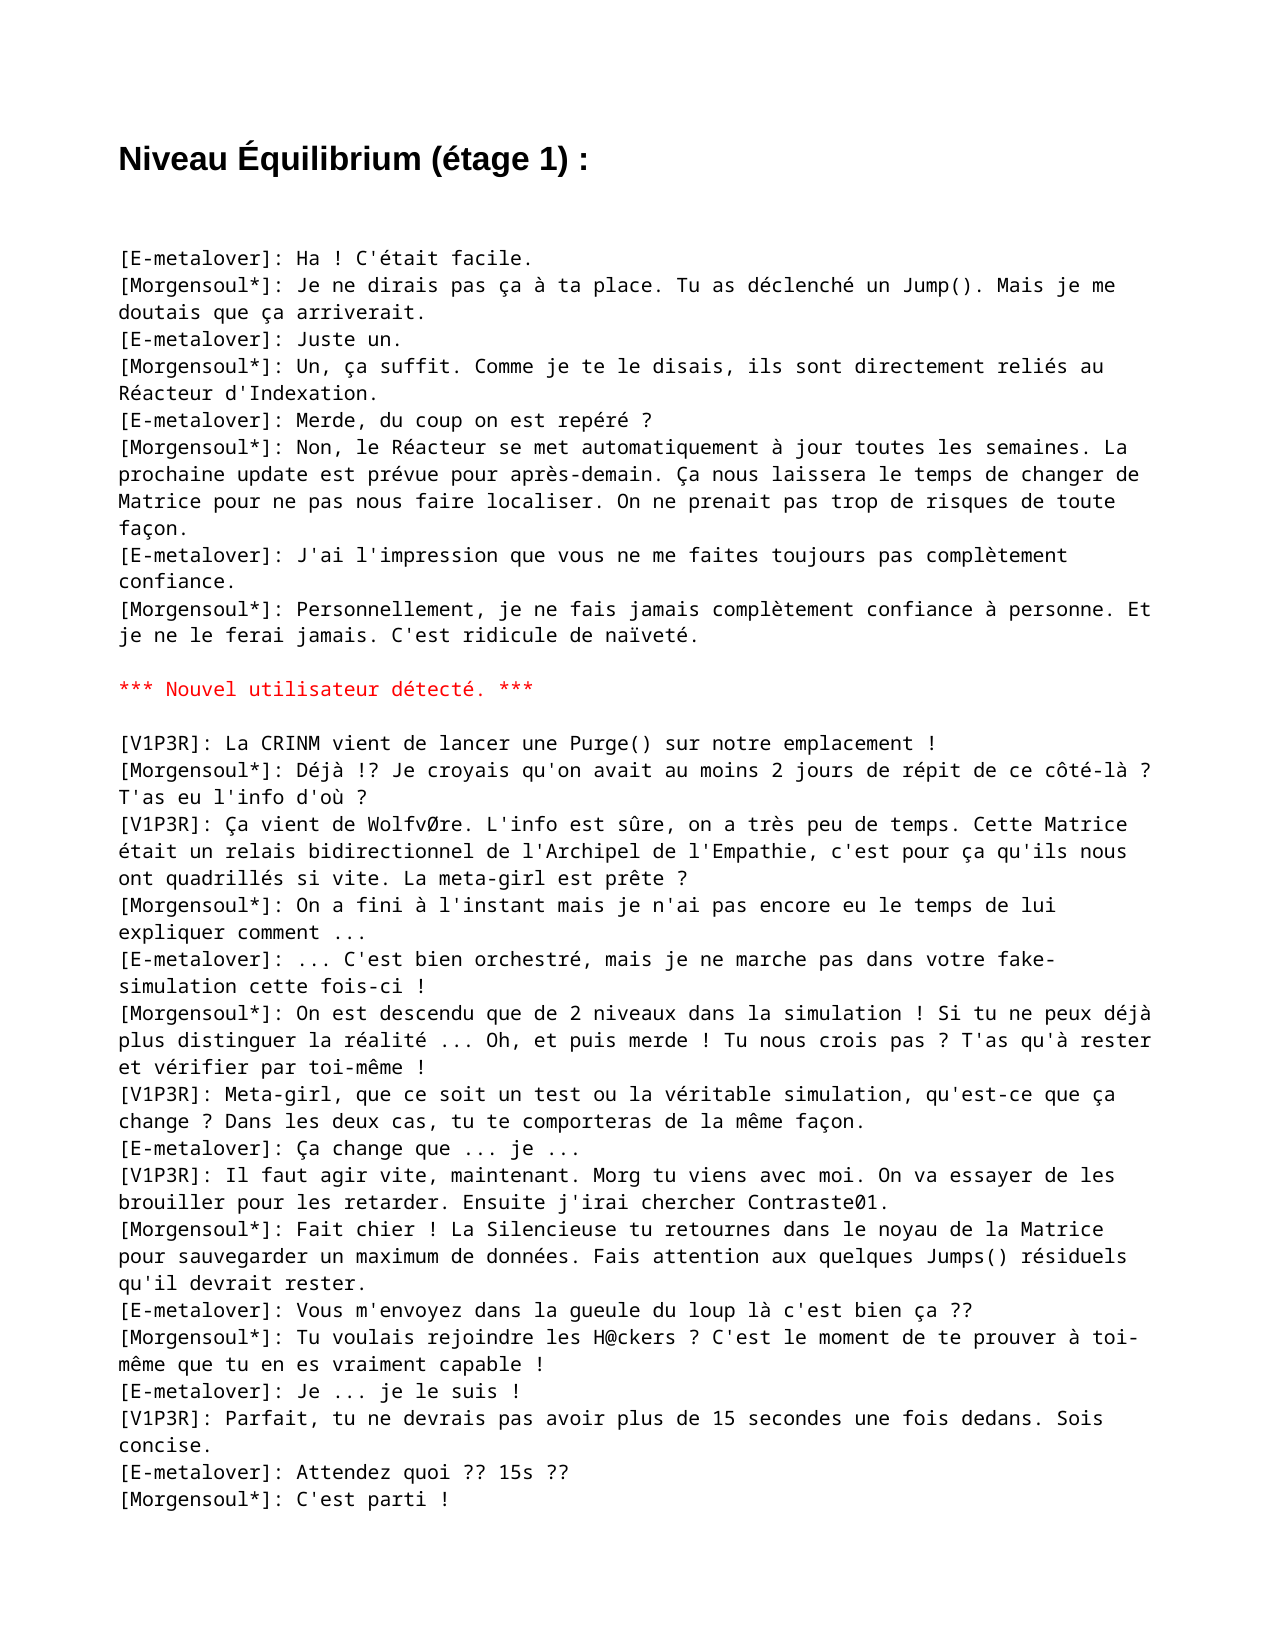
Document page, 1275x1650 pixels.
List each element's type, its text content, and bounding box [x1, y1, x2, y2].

text [Morgensoul*]: Un, ça suffit. Comme je te le disais, ils sont directement reliés au Réacteur d'Indexation. [118, 352, 1157, 406]
text [E-metalover]: Je ... je le suis ! [118, 1377, 1157, 1404]
text [Morgensoul*]: Non, le Réacteur se met automatiquement à jour toutes les semaines. La prochaine update est prévue pour après-demain. Ça nous laissera le temps de changer de Matrice pour ne pas nous faire localiser. On ne prenait pas trop de risques de toute façon. [118, 433, 1157, 541]
text [E-metalover]: Vous m'envoyez dans la gueule du loup là c'est bien ça ?? [118, 1296, 1157, 1323]
subtitle Niveau Équilibrium (étage 1) : [118, 139, 1157, 178]
text [E-metalover]: Merde, du coup on est repéré ? [118, 406, 1157, 433]
text [V1P3R]: Il faut agir vite, maintenant. Morg tu viens avec moi. On va essayer de les brouiller pour les retarder. Ensuite j'irai chercher Contraste01. [118, 1161, 1157, 1215]
text [Morgensoul*]: C'est parti ! [118, 1485, 1157, 1512]
text [E-metalover]: Ha ! C'était facile. [118, 244, 1157, 271]
text [E-metalover]: ... C'est bien orchestré, mais je ne marche pas dans votre fake-simulation cette fois-ci ! [118, 946, 1157, 999]
text [V1P3R]: Meta-girl, que ce soit un test ou la véritable simulation, qu'est-ce que ça change ? Dans les deux cas, tu te comporteras de la même façon. [118, 1080, 1157, 1134]
text [Morgensoul*]: On a fini à l'instant mais je n'ai pas encore eu le temps de lui expliquer comment ... [118, 892, 1157, 946]
text [E-metalover]: J'ai l'impression que vous ne me faites toujours pas complètement confiance. [118, 541, 1157, 595]
text [Morgensoul*]: Tu voulais rejoindre les H@ckers ? C'est le moment de te prouver à toi-même que tu en es vraiment capable ! [118, 1323, 1157, 1377]
text [V1P3R]: La CRINM vient de lancer une Purge() sur notre emplacement ! [118, 730, 1157, 757]
text [Morgensoul*]: On est descendu que de 2 niveaux dans la simulation ! Si tu ne peux déjà plus distinguer la réalité ... Oh, et puis merde ! Tu nous crois pas ? T'as qu'à rester et vérifier par toi-même ! [118, 999, 1157, 1080]
text [Morgensoul*]: Je ne dirais pas ça à ta place. Tu as déclenché un Jump(). Mais je me doutais que ça arriverait. [118, 271, 1157, 325]
text [V1P3R]: Ça vient de WolfvØre. L'info est sûre, on a très peu de temps. Cette Matrice était un relais bidirectionnel de l'Archipel de l'Empathie, c'est pour ça qu'ils nous ont quadrillés si vite. La meta-girl est prête ? [118, 811, 1157, 892]
text [E-metalover]: Ça change que ... je ... [118, 1134, 1157, 1161]
text [V1P3R]: Parfait, tu ne devrais pas avoir plus de 15 secondes une fois dedans. Sois concise. [118, 1404, 1157, 1458]
text [E-metalover]: Attendez quoi ?? 15s ?? [118, 1458, 1157, 1485]
text [Morgensoul*]: Déjà !? Je croyais qu'on avait au moins 2 jours de répit de ce côté-là ? T'as eu l'info d'où ? [118, 757, 1157, 811]
text [Morgensoul*]: Personnellement, je ne fais jamais complètement confiance à personne. Et je ne le ferai jamais. C'est ridicule de naïveté. [118, 595, 1157, 649]
text *** Nouvel utilisateur détecté. *** [118, 676, 1157, 703]
text [Morgensoul*]: Fait chier ! La Silencieuse tu retournes dans le noyau de la Matrice pour sauvegarder un maximum de données. Fais attention aux quelques Jumps() résiduels qu'il devrait rester. [118, 1215, 1157, 1296]
text [E-metalover]: Juste un. [118, 325, 1157, 352]
